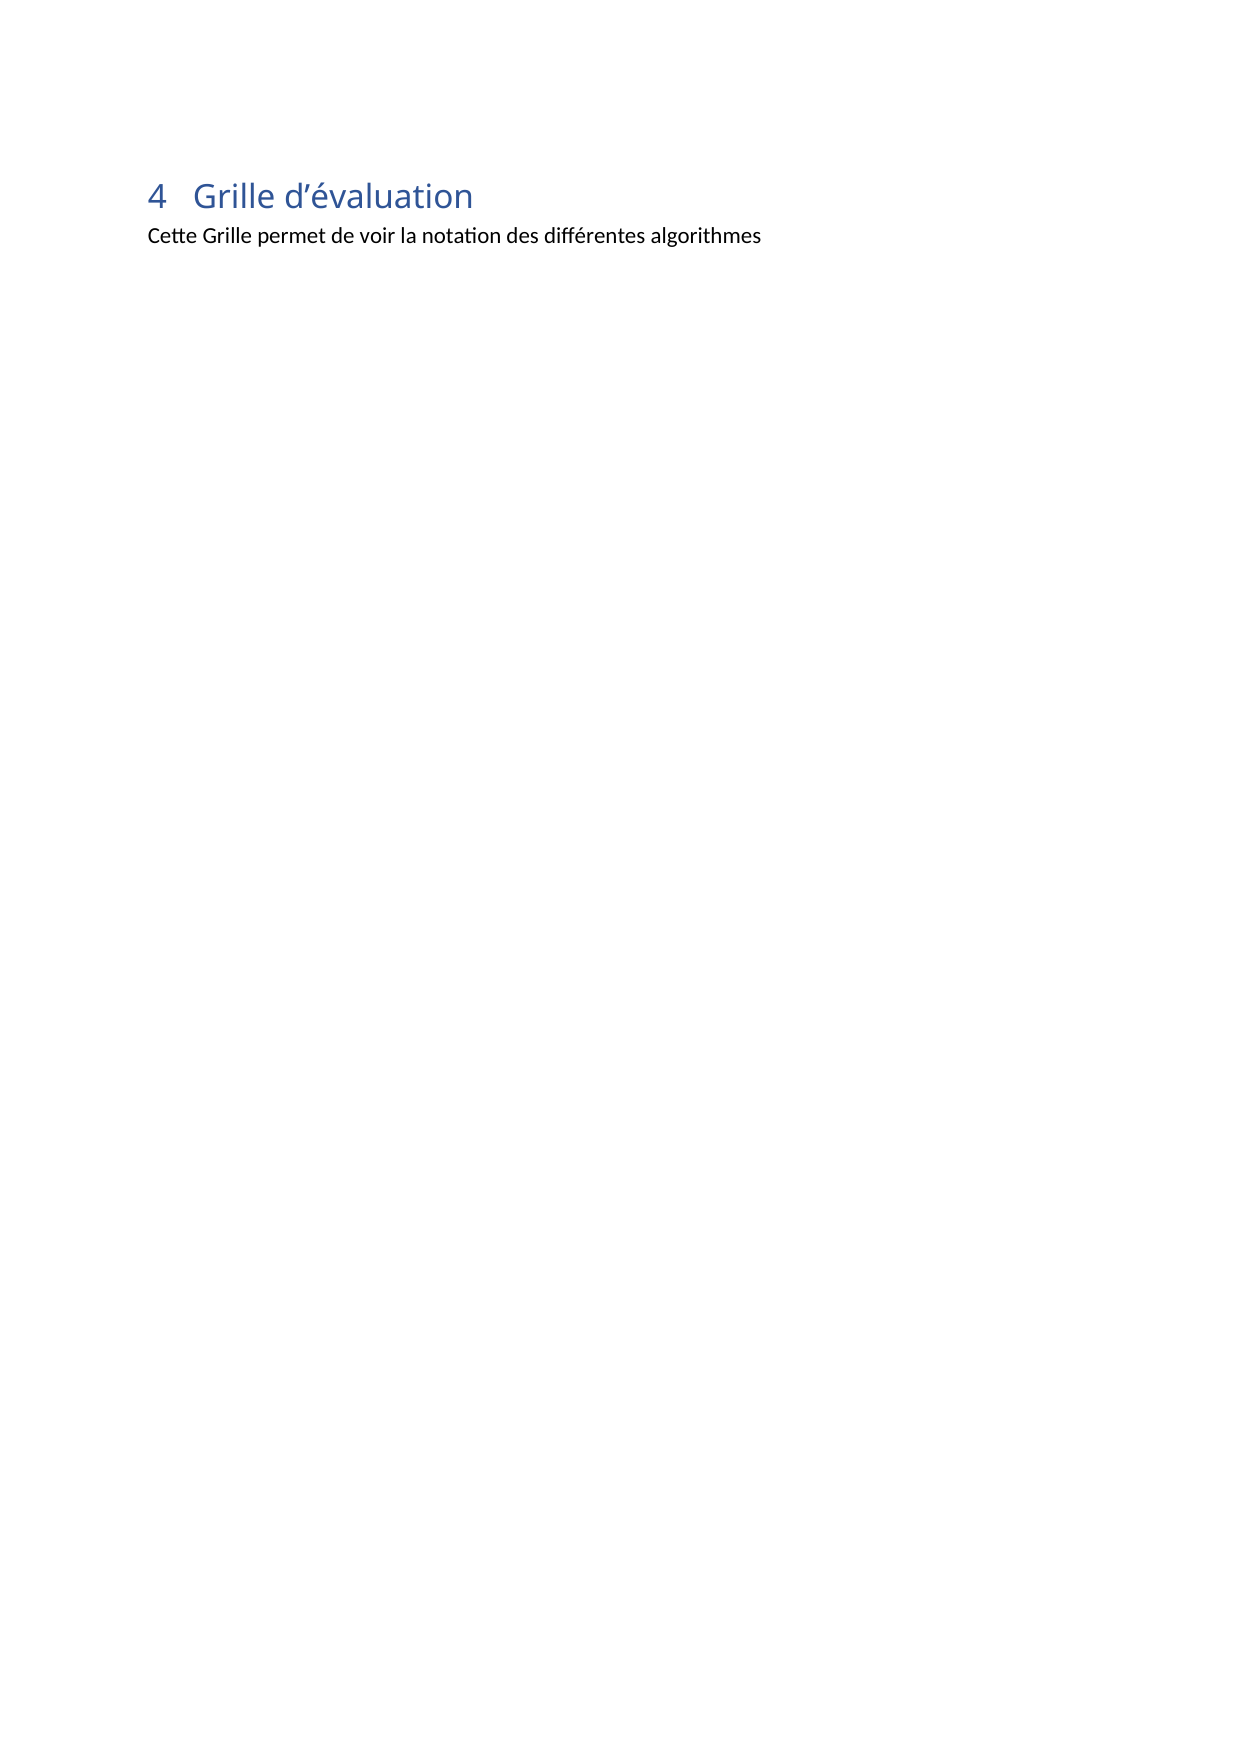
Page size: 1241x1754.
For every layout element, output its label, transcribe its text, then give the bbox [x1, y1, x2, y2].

subtitle Grille d’évaluation [148, 173, 1093, 218]
text Cette Grille permet de voir la notation des différentes algorithmes [148, 221, 1093, 249]
